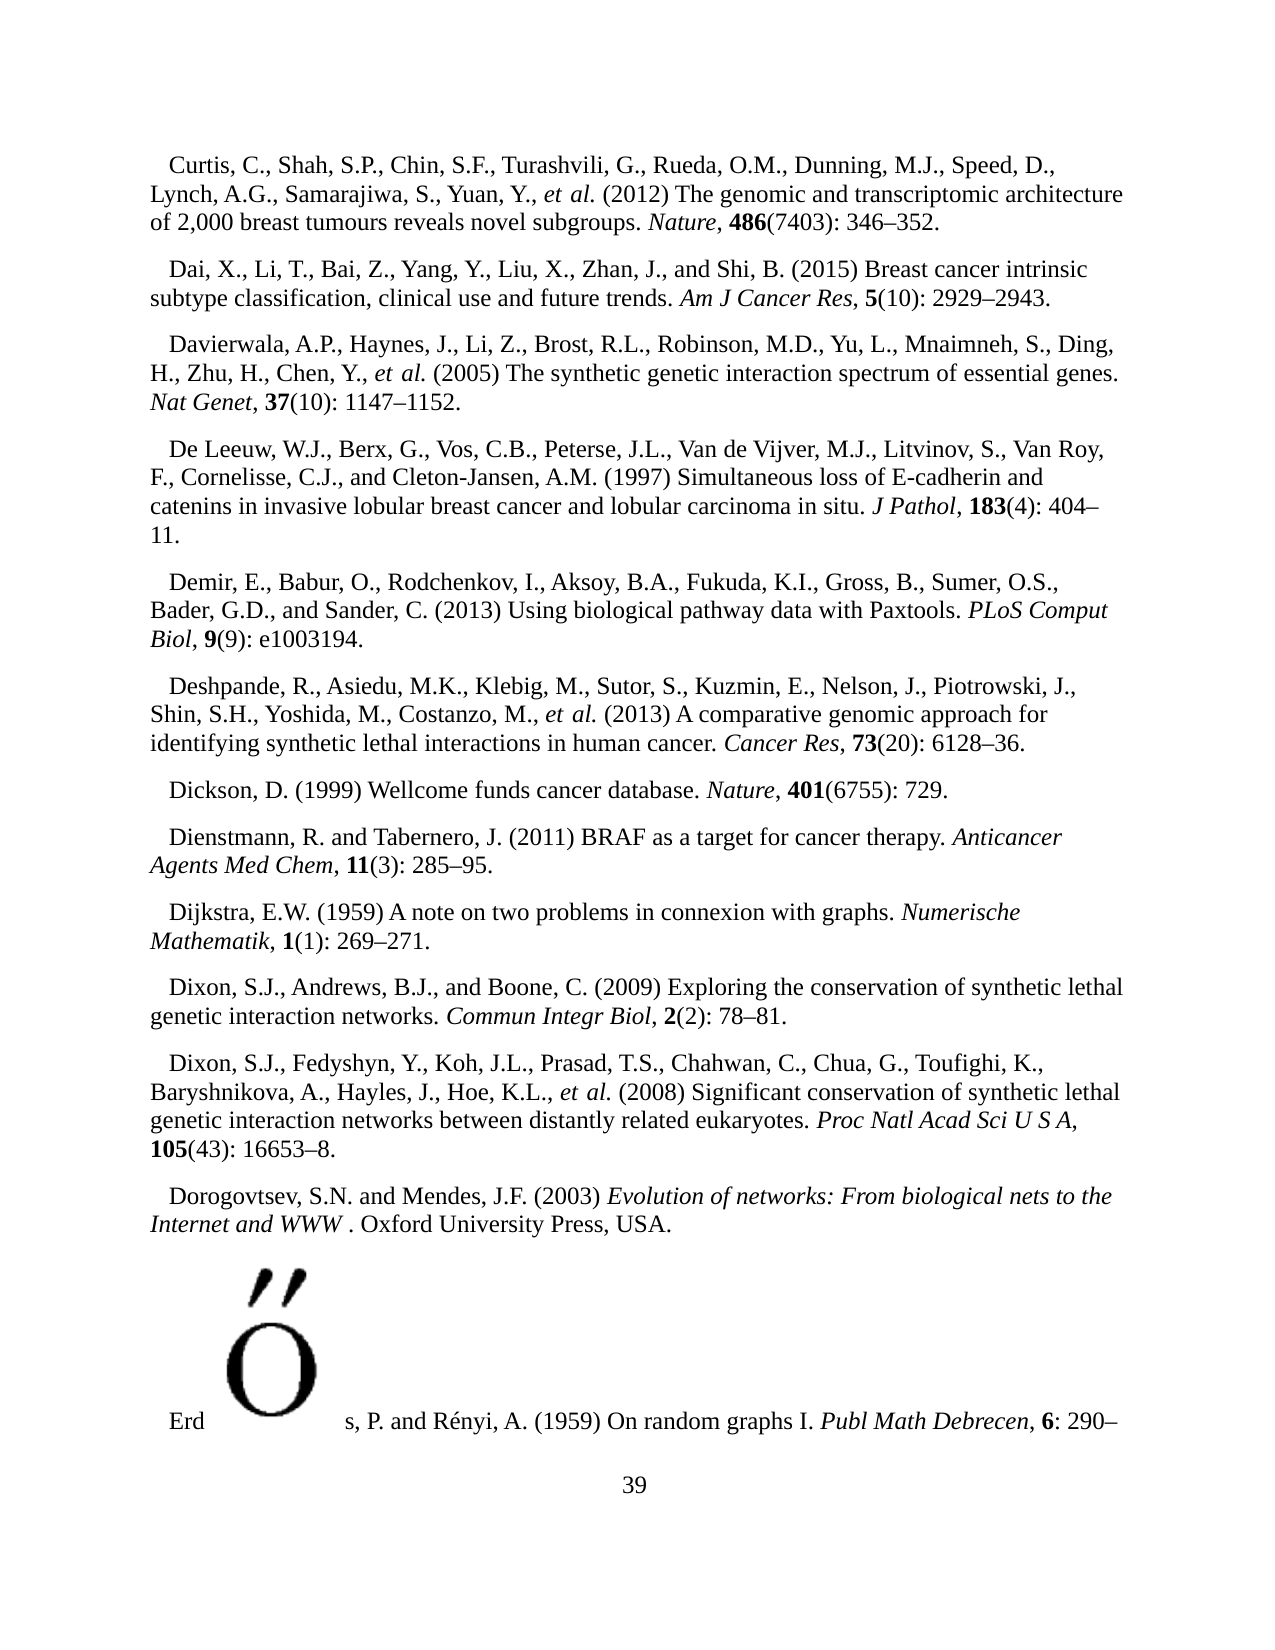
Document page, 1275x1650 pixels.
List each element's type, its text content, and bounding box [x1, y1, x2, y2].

text Curtis, C., Shah, S.P., Chin, S.F., Turashvili, G., Rueda, O.M., Dunning, M.J., Speed, D., Lynch, A.G., Samarajiwa, S., Yuan, Y., et al. (2012) The genomic and transcriptomic architecture of 2,000 breast tumours reveals novel subgroups. Nature, 486(7403): 346–352. [150, 150, 1125, 236]
text Dixon, S.J., Andrews, B.J., and Boone, C. (2009) Exploring the conservation of synthetic lethal genetic interaction networks. Commun Integr Biol, 2(2): 78–81. [150, 972, 1125, 1030]
text Dai, X., Li, T., Bai, Z., Yang, Y., Liu, X., Zhan, J., and Shi, B. (2015) Breast cancer intrinsic subtype classification, clinical use and future trends. Am J Cancer Res, 5(10): 2929–2943. [150, 254, 1125, 312]
text De Leeuw, W.J., Berx, G., Vos, C.B., Peterse, J.L., Van de Vijver, M.J., Litvinov, S., Van Roy, F., Cornelisse, C.J., and Cleton-Jansen, A.M. (1997) Simultaneous loss of E-cadherin and catenins in invasive lobular breast cancer and lobular carcinoma in situ. J Pathol, 183(4): 404–11. [150, 434, 1125, 549]
text Demir, E., Babur, O., Rodchenkov, I., Aksoy, B.A., Fukuda, K.I., Gross, B., Sumer, O.S., Bader, G.D., and Sander, C. (2013) Using biological pathway data with Paxtools. PLoS Comput Biol, 9(9): e1003194. [150, 567, 1125, 653]
text Erds, P. and Rényi, A. (1959) On random graphs I. Publ Math Debrecen, 6: 290– [150, 1256, 1125, 1434]
text Davierwala, A.P., Haynes, J., Li, Z., Brost, R.L., Robinson, M.D., Yu, L., Mnaimneh, S., Ding, H., Zhu, H., Chen, Y., et al. (2005) The synthetic genetic interaction spectrum of essential genes. Nat Genet, 37(10): 1147–1152. [150, 329, 1125, 416]
text Dijkstra, E.W. (1959) A note on two problems in connexion with graphs. Numerische Mathematik, 1(1): 269–271. [150, 897, 1125, 954]
text Dickson, D. (1999) Wellcome funds cancer database. Nature, 401(6755): 729. [150, 775, 1125, 804]
text Dorogovtsev, S.N. and Mendes, J.F. (2003) Evolution of networks: From biological nets to the Internet and WWW . Oxford University Press, USA. [150, 1181, 1125, 1238]
text Dixon, S.J., Fedyshyn, Y., Koh, J.L., Prasad, T.S., Chahwan, C., Chua, G., Toufighi, K., Baryshnikova, A., Hayles, J., Hoe, K.L., et al. (2008) Significant conservation of synthetic lethal genetic interaction networks between distantly related eukaryotes. Proc Natl Acad Sci U S A, 105(43): 16653–8. [150, 1048, 1125, 1163]
text Deshpande, R., Asiedu, M.K., Klebig, M., Sutor, S., Kuzmin, E., Nelson, J., Piotrowski, J., Shin, S.H., Yoshida, M., Costanzo, M., et al. (2013) A comparative genomic approach for identifying synthetic lethal interactions in human cancer. Cancer Res, 73(20): 6128–36. [150, 671, 1125, 757]
picture [205, 1256, 345, 1430]
text Dienstmann, R. and Tabernero, J. (2011) BRAF as a target for cancer therapy. Anticancer Agents Med Chem, 11(3): 285–95. [150, 822, 1125, 879]
